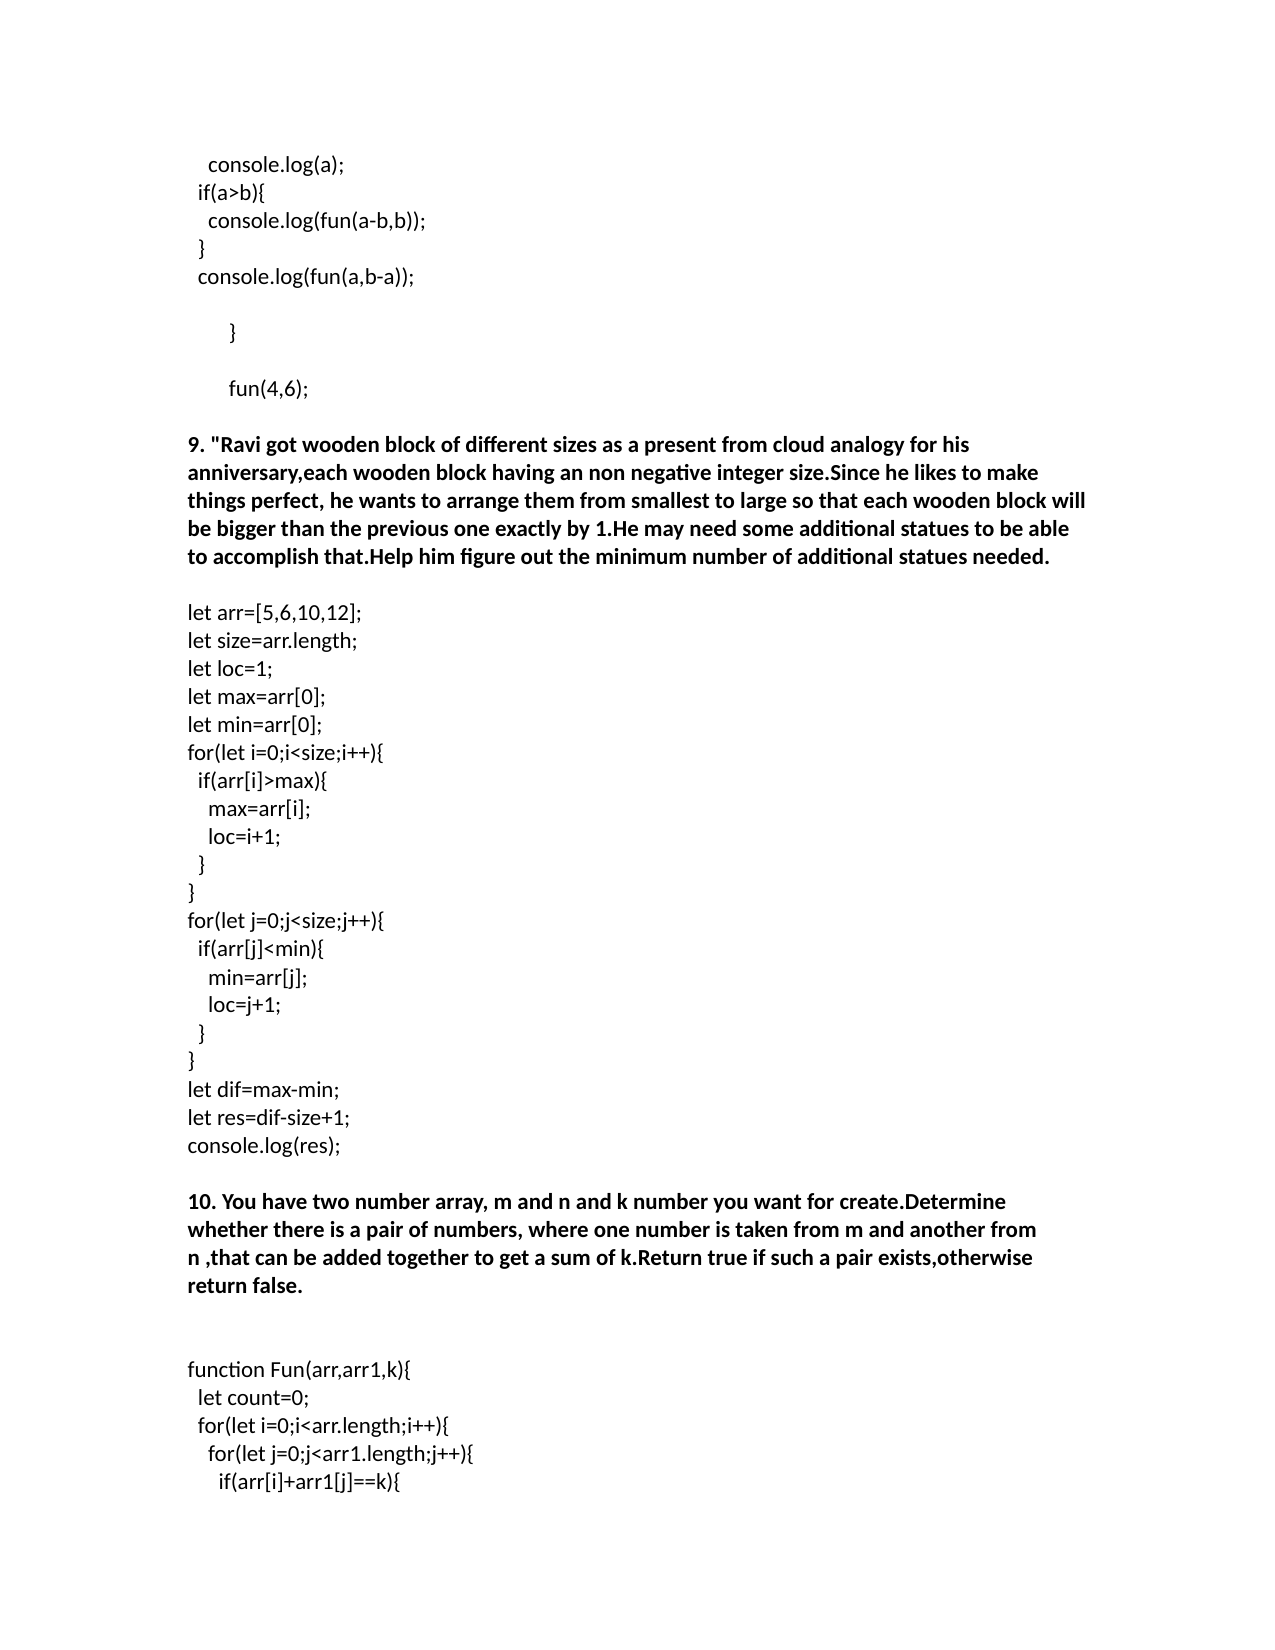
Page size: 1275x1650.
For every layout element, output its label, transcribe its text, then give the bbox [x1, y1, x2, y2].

text if(arr[i]>max){ [187, 766, 1087, 794]
text let max=arr[0]; [187, 682, 1087, 710]
text if(arr[j]<min){ [187, 934, 1087, 963]
text let count=0; [187, 1383, 1087, 1411]
text } [187, 1019, 1087, 1047]
text let min=arr[0]; [187, 710, 1087, 738]
text let dif=max-min; [187, 1075, 1087, 1103]
text } [187, 318, 1087, 346]
text let loc=1; [187, 654, 1087, 682]
text for(let i=0;i<size;i++){ [187, 738, 1087, 766]
text } [187, 851, 1087, 878]
text console.log(res); [187, 1131, 1087, 1159]
text loc=i+1; [187, 822, 1087, 851]
text } [187, 1047, 1087, 1075]
text if(a>b){ [187, 178, 1087, 206]
text min=arr[j]; [187, 963, 1087, 991]
text function Fun(arr,arr1,k){ [187, 1355, 1087, 1383]
text loc=j+1; [187, 991, 1087, 1019]
text fun(4,6); [187, 374, 1087, 402]
text let size=arr.length; [187, 626, 1087, 654]
text if(arr[i]+arr1[j]==k){ [187, 1467, 1087, 1495]
text 9. "Ravi got wooden block of different sizes as a present from cloud analogy for his anniversary,each wooden block having an non negative integer size.Since he likes to make things perfect, he wants to arrange them from smallest to large so that each wooden block will be bigger than the previous one exactly by 1.He may need some additional statues to be able to accomplish that.Help him figure out the minimum number of additional statues needed. [187, 430, 1087, 570]
text let arr=[5,6,10,12]; [187, 598, 1087, 626]
text console.log(a); [187, 150, 1087, 178]
text console.log(fun(a,b-a)); [187, 262, 1087, 290]
text max=arr[i]; [187, 794, 1087, 822]
text for(let j=0;j<size;j++){ [187, 907, 1087, 934]
text 10. You have two number array, m and n and k number you want for create.Determine whether there is a pair of numbers, where one number is taken from m and another from n ,that can be added together to get a sum of k.Return true if such a pair exists,otherwise return false. [187, 1187, 1087, 1299]
text let res=dif-size+1; [187, 1103, 1087, 1131]
text } [187, 234, 1087, 262]
text } [187, 878, 1087, 907]
text for(let j=0;j<arr1.length;j++){ [187, 1439, 1087, 1467]
text for(let i=0;i<arr.length;i++){ [187, 1411, 1087, 1439]
text console.log(fun(a-b,b)); [187, 206, 1087, 234]
